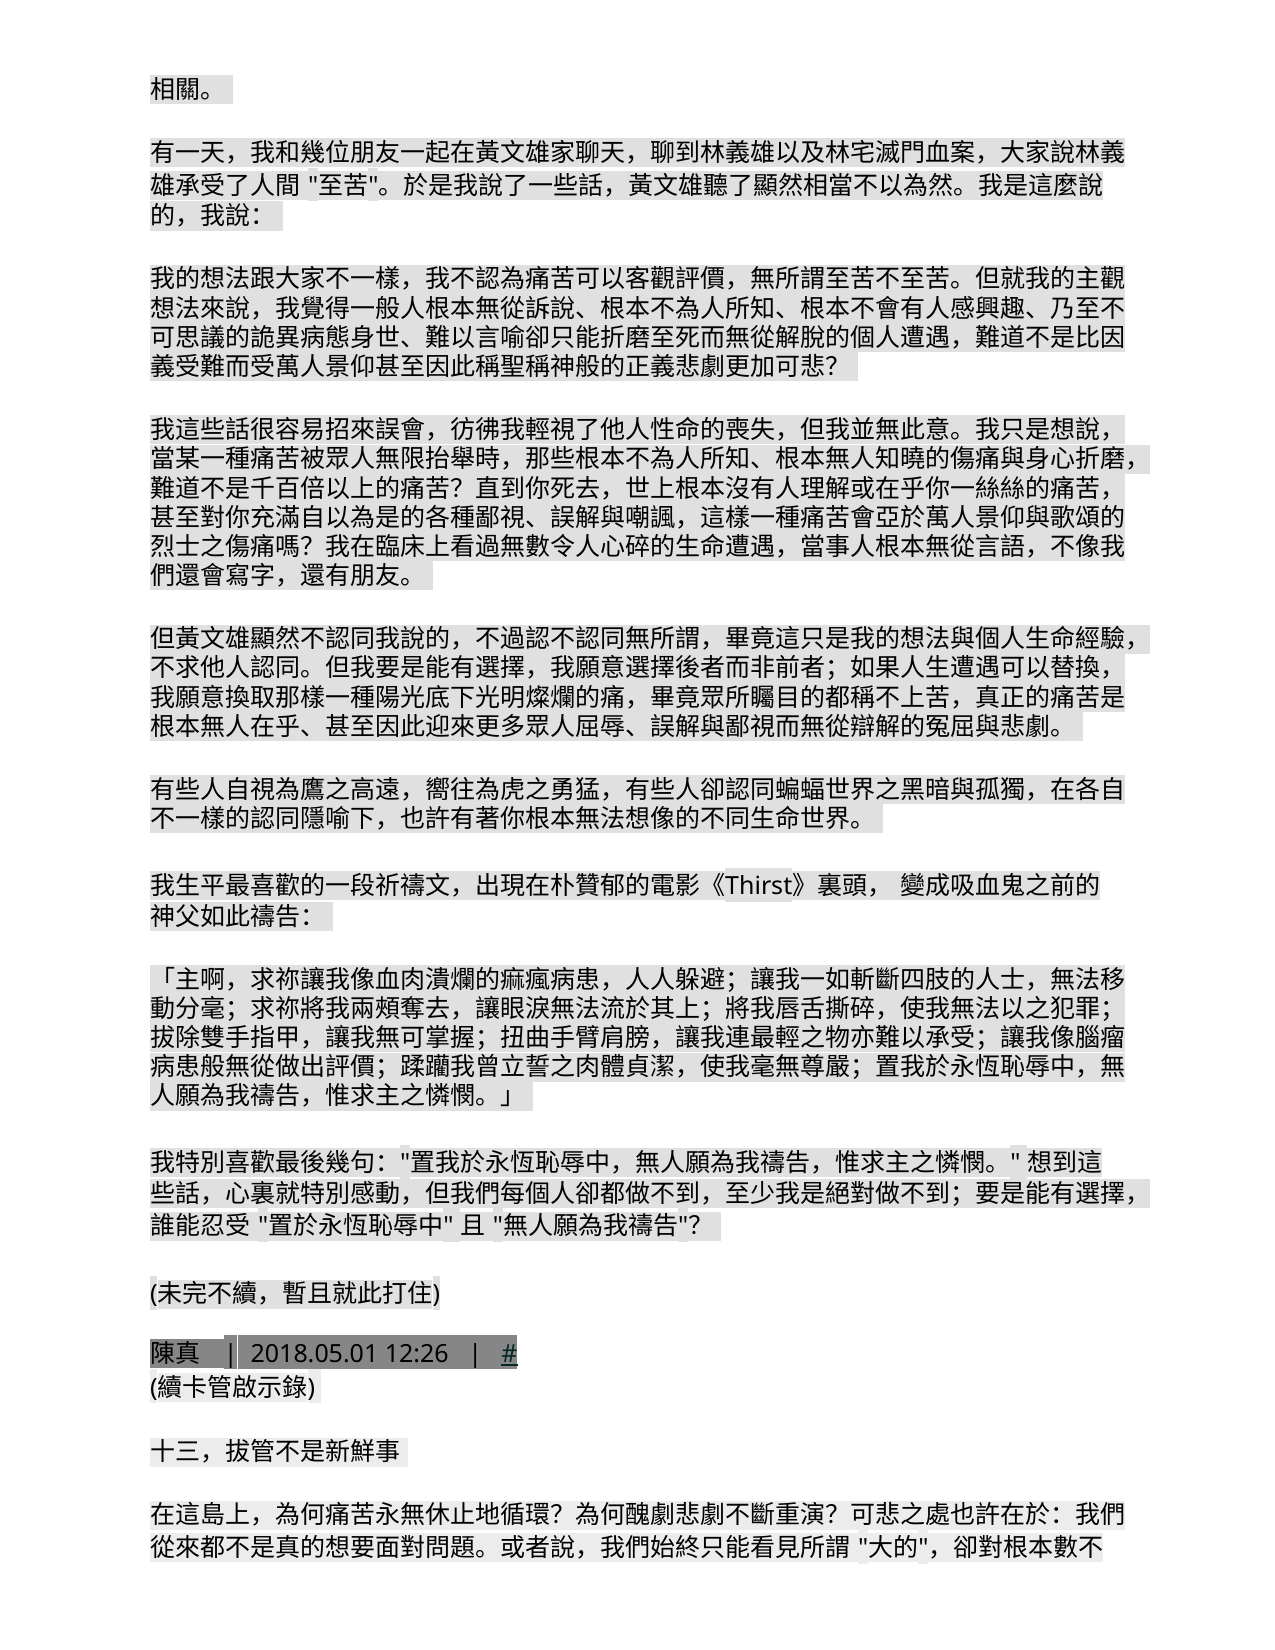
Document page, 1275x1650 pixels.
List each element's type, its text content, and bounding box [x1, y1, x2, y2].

text (續卡管啟示錄) 十四，番外篇：眾所矚目的都稱不上苦 這點啟示，在我看來極端重要，但在公眾意義上，在旁人看來，特別是在那些現實感很強的人眼中看來，很可能只是一種極其唯心的無聊囈語。 黃文雄刺蔣逃亡26年後現身台灣時，我透過陳菊第一時間找到他。因為我知道黃文雄在眾人完全不知其下落的逃亡期間曾經祕密見過陳菊，所以當他現身時，透過陳菊，我很快就和黃文雄連絡上了。他知道我即將去英國念 philosophy of science，所以頭一回見面時就帶給我一本書，是Roy Bhaskar 寫的 "A Realist Theory of Science"，有人說這書是有關於科學本質的哥白尼式革命之作 (Copernican revolution)，啟迪了所謂critical realism。 我心裏想說，黃文雄送我這書，顯然是對它很看重，於是我很快就把這書給翻過一遍，同時也看了Bhaskar 的其他一些著作，例如 The Possibility of Naturalism: : A philosophical critique of the contemporary human sciences，但所有這些著作，在intellectual 上卻引不起我太大的興趣；也許Bhaskar 說對了一些什麼，但似乎也只是在一種很瑣碎且獨斷的意義上涉及對錯。 出國念書頭兩年，回台探親時，曾借住在黃文雄家。他問我博士研究什麼，我說我研究維根斯坦，不料他很不以為然地丟下一句話："維根斯坦有什麼好研究的？" 也許一個人會喜歡什麼、不喜歡什麼，反映了一種眼光，而這樣一種眼光，事實上決定了每個人看待人事物的不同方式。 不過這些或許都是題外話，跟我現在想說的，也許有點相關性之心領神會，卻又不是十分相關。 有一天，我和幾位朋友一起在黃文雄家聊天，聊到林義雄以及林宅滅門血案，大家說林義雄承受了人間 "至苦"。於是我說了一些話，黃文雄聽了顯然相當不以為然。我是這麼說的，我說： 我的想法跟大家不一樣，我不認為痛苦可以客觀評價，無所謂至苦不至苦。但就我的主觀想法來說，我覺得一般人根本無從訴說、根本不為人所知、根本不會有人感興趣、乃至不可思議的詭異病態身世、難以言喻卻只能折磨至死而無從解脫的個人遭遇，難道不是比因義受難而受萬人景仰甚至因此稱聖稱神般的正義悲劇更加可悲？ 我這些話很容易招來誤會，彷彿我輕視了他人性命的喪失，但我並無此意。我只是想說，當某一種痛苦被眾人無限抬舉時，那些根本不為人所知、根本無人知曉的傷痛與身心折磨，難道不是千百倍以上的痛苦？直到你死去，世上根本沒有人理解或在乎你一絲絲的痛苦，甚至對你充滿自以為是的各種鄙視、誤解與嘲諷，這樣一種痛苦會亞於萬人景仰與歌頌的烈士之傷痛嗎？我在臨床上看過無數令人心碎的生命遭遇，當事人根本無從言語，不像我們還會寫字，還有朋友。 但黃文雄顯然不認同我說的，不過認不認同無所謂，畢竟這只是我的想法與個人生命經驗，不求他人認同。但我要是能有選擇，我願意選擇後者而非前者；如果人生遭遇可以替換，我願意換取那樣一種陽光底下光明燦爛的痛，畢竟眾所矚目的都稱不上苦，真正的痛苦是根本無人在乎、甚至因此迎來更多眾人屈辱、誤解與鄙視而無從辯解的冤屈與悲劇。 有些人自視為鷹之高遠，嚮往為虎之勇猛，有些人卻認同蝙蝠世界之黑暗與孤獨，在各自不一樣的認同隱喻下，也許有著你根本無法想像的不同生命世界。 我生平最喜歡的一段祈禱文，出現在朴贊郁的電影《Thirst》裏頭， 變成吸血鬼之前的神父如此禱告： 「主啊，求祢讓我像血肉潰爛的痲瘋病患，人人躲避；讓我一如斬斷四肢的人士，無法移動分毫；求祢將我兩頰奪去，讓眼淚無法流於其上；將我唇舌撕碎，使我無法以之犯罪；拔除雙手指甲，讓我無可掌握；扭曲手臂肩膀，讓我連最輕之物亦難以承受；讓我像腦瘤病患般無從做出評價；蹂躪我曾立誓之肉體貞潔，使我毫無尊嚴；置我於永恆恥辱中，無人願為我禱告，惟求主之憐憫。」 我特別喜歡最後幾句："置我於永恆恥辱中，無人願為我禱告，惟求主之憐憫。" 想到這些話，心裏就特別感動，但我們每個人卻都做不到，至少我是絕對做不到；要是能有選擇，誰能忍受 "置於永恆恥辱中" 且 "無人願為我禱告"？ (未完不續，暫且就此打住) [150, 75, 1125, 1310]
text (續卡管啟示錄) 十三，拔管不是新鮮事 在這島上，為何痛苦永無休止地循環？為何醜劇悲劇不斷重演？可悲之處也許在於：我們從來都不是真的想要面對問題。或者說，我們始終只能看見所謂 "大的"，卻對根本數不清的 "小的"，不屑一顧。而所謂大小，並非意義本身的真正大小，而是鎂光燈與權位及外在聲光之大小。 比方說，一個所謂美女發生了點事，馬上全島沸騰，萬眾矚目，聲援與檢討聲不斷。但是，一個被認為不是美女的人，發生了更大的事，卻根本無人理會。但是，人事物的意義難道是存在於外在聲光，而非內在實質？一個美女被強姦就事關重大？一個不是美女被強姦就無關緊要？ 這樣一種莫名其妙的差別待遇，意味著什麼？意味著人們並不是真心在意事情 "本身"，而只是在意事情 "以外" 的聲光效果。你看，台灣的監獄或看守所，至今每天都還是在刑求、凌虐甚至性侵與性騷擾受刑人或嫌犯，有人在乎嗎？沒有。但是，政治人物一點點連雞毛蒜皮都談不上的事，馬上 "人權" 指控就滿天飛了。這時你就能清楚看見，人們所看重的並不是什麼人權本身，而是 "誰的" 所謂 "人權"。 但是，任何價值與法治規範之所以重要，之所以值得尊重，理應就在於其內在的一致性與無差別待遇。 比方說，在台灣當病人看病，我會盡一切可能不透露我的醫生身份，也因此經常遭受各種不可思議的惡劣對待與胡搞瞎搞；越是醫學中心，越是如此。可是，我若表明身份，說出我是 "誰"，醫護人員的整個態度往往馬上就會完全不一樣，"老師您好"，"學長您好"，非常客氣，而且根據理性仔細行事，不敢馬虎，也不會愛理不理。這時候，我們能說這些醫護人員學會了對於病患的基本尊重嗎？當然沒有。他不是尊重病患，而是 "尊重" 你是 "誰"。這樣一種 "尊重"，當然不是尊重。 除了外在聲光大小的差別待遇之外，還有時空背景的差異所導致的感受之不同。比方說拔管，這事一點也不希奇，三十年來，我就不知道被拔了多少次了；藍的拔，綠的也拔，藍綠都有份。最早那幾次，甚至還全都是我自己拔的。 有件事，沉默了三十年，因為我當年曾答應某位老師不對外提起此事，不管記者怎麼問，不管約略知情的黨外同志怎麼鼓吹藉此擴大政治事端，我一概不理。當時，有位綠營大老同時也是醫界大老，把他耳聞的這事寫出來，登在報上，一堆記者馬上又跑來找我，想做專題報導，想問出更多細節，但我還是一個字也沒講。 這件事的表面經過，其實很多醫界老一輩或我這一輩的人也許知道，從現在的眼光看，三十年了，早已事過境遷，其實也沒什麼好談，更沒有什麼好守密。倘若它有點意義，在我眼裏，所有意義也全都是我個人所有。我非常不喜歡公眾意義這種東西，因為公與私、客觀與主觀，一輕一重，相去甚遠。 私密世界，個人悲歡沉重無比，而公眾意義卻只是眾人喧囂口舌，煙火般的聲光，無足輕重。當然，一般人並不是這樣看待人事物的價值；一般人反而看重所謂公眾意義，最好能載入史冊，眾人瞻仰；而我只想讓一切難以言喻的悲歡，伴隨我所愛的、或離或逝的親友家人，沉入我心深處。 不過，這些不是我現在想說的。我只是要說點客觀的道理。我要說的是，拔管不是什麼新鮮事，不但不是，而且半個多世紀來根本不曾消失，人們卻把它說得彷彿前所未聞。 三十年來，我自己就被拔過無數次。拔是常態，不拔才令人訝異。而且，三十年前最早那幾次，在那樣一種恐怖高壓的年代，為了不連累他人，全是我自己拔的管。 舉個例，也就是我上面說的那個我答應守密因此沉默三十年的例子。簡單說：我醫學院還沒畢業時，就已經申請上一般人認為不錯的高醫精神科。十幾個人報考，只能錄取一名，那個人就是我，而且據說還是甄選委員全票通過，沒有異議。 不久之後，高醫精神科就為我辦了一個迎新餐會，大家和樂融融，一切就等著我幾個月後一畢業就能馬上上任。 那時候，我還在彰化基督教醫院實習，再過幾個月就能畢業。這段期間，高醫高層卻不斷打電話給我，說他們壓力很大，說上面 (指國民黨及其情治單位) 不允許我在高醫工作。電話一通兩通三通...幾個月來打不停，院方高層說，"上面" 說我 "思想不正確"、"政治素行不良" (這些詞全是對方原文)，不可能讓我當醫生，更不可能讓我去高醫工作。 每天一直接電話，全是講這樣一些無聊指控，我覺得很煩。直到有一天，我記得那天正在彰化基督教醫院的小兒加護病房實習，我正小心翼翼幫一個僅有巴掌大的早產兒抽血，突然護理站說有外線，要我去接電話，是一位我很尊敬的精神醫學界大老，也就是當時的高醫精神科主任打來。 他再次提到政治壓力的事，說他很痛苦。當下，我心裏有著一種就像面對家人那樣一種溫暖不捨的感覺，於是我就說："老師，這事很好處理，不用煩惱，我自己辭職不就沒事了。" 我還說，"我同時也不會讓黨外的朋友們去炒作這件事，我會讓它無聲無息地消失，不會給老師們帶來任何困擾。" 那位老師似乎聽了很訝異，突然對我說了一些不太連貫的話，他說："上醫醫國...陳醫師，這應該怎麼說呢...我覺得你是一個可以當朋友的人。" 隔天，我就向高醫正式 "辭職"。說辭職很奇怪，因為我連上任都還沒有就自動放棄錄取資格。 接著，我就開始另外找工作，我沒想到的是，短短半年間，同樣的歷史竟然一再重演三次，而且每次都是我自己拔管。比方說，我還申請上了草屯療養院，當公務員醫師，薪水與各種獎金非常高，簡直天價。 我當時在草療，名義上不但已經上任，院方還給了我一間有著雙人床與冰箱的醫師宿舍，但卻不允許我工作，當然也沒有薪水，等於是個幽靈員工。你知道我每天上班去幹什麼嗎？到院長室報到。去院長室幹啥呢？寫回憶錄。 草療院長在情治單位的壓力下，堅持一定要聘用我。他跟我再三保證說，他也是台獨，他絕對能挺得住政治壓力，但他說他需要一些資料，好跟 "他們" 有個交待。於是就要我三天兩頭去院長室寫回憶錄，想到什麼就寫什麼，主要是寫一些我過去反國民黨政府的政治經歷與想法。我這方面的經歷真的是罄竹難書，"惡行" 重大，所以寫了一兩個月都還是不能工作，根本沒錢吃飯，全靠借錢度日。 我的案子是叛亂案，倘若三審定讞，依法不得擔任醫師與公務員。但我當時都還沒審判，銓敘部卻遲遲不肯發下正式公文，不肯讓我成為公務員。後來，實在受不了漫無止盡的等待、折磨以及一些忠黨愛國醫師同事的羞辱嘲諷，於是決定再度自己拔管。短短半年之間，自己就這樣拔了三、四次管子。直到後來，長庚醫院的王永慶王老闆伸出援手，我才能順利當上醫師。王老闆很乾脆，沒有叫我寫回憶錄，只要求我簽了一張切結書，切結書上寫了一行字： "本人日後若因案 (叛亂案) 被捕或受刑，一概與長庚醫院無關。" 我簽了字，於是就在林口長庚醫院展開我的醫師生涯。 你知道嗎？這一切政治壓力其實是完全肆無忌憚的，不僅僅會去施壓、恐嚇你的工作單位，阻斷你的一切前途出路，比方說禁止我出國讀書，因為叛亂案最低本刑七年，屬重大刑案，依法可禁止出境；更是經常會去威脅你的家人，或是透過暗示與明示，拿你的親友家人的安危當成一種人質與籌碼來逼你就範。 我很想說的是：我常覺得時下的國民黨人很娘，很不食人間煙火，似乎始終不曾真正意識到自己的黨在過去根本數不清的各種敗行劣跡。這其實也意味著，大家並不是真正想面對問題，而只是在某些所謂聲光較大的問題上湊一番熱鬧。當熱潮一過，該拔的，想拔的，依舊還是會繼續拔個不停。重視是非曲直的風氣，似乎很難在台灣這樣一種極度欠缺人文精神的聲光社會中生根，更不用說萌芽與茁壯了。 (午餐時間，未完待續。今天下午晚上都還要看診。再抽空檔時間寫。) [150, 1369, 1125, 1564]
text 陳真 | 2018.05.01 12:26 | # [150, 1335, 1125, 1369]
